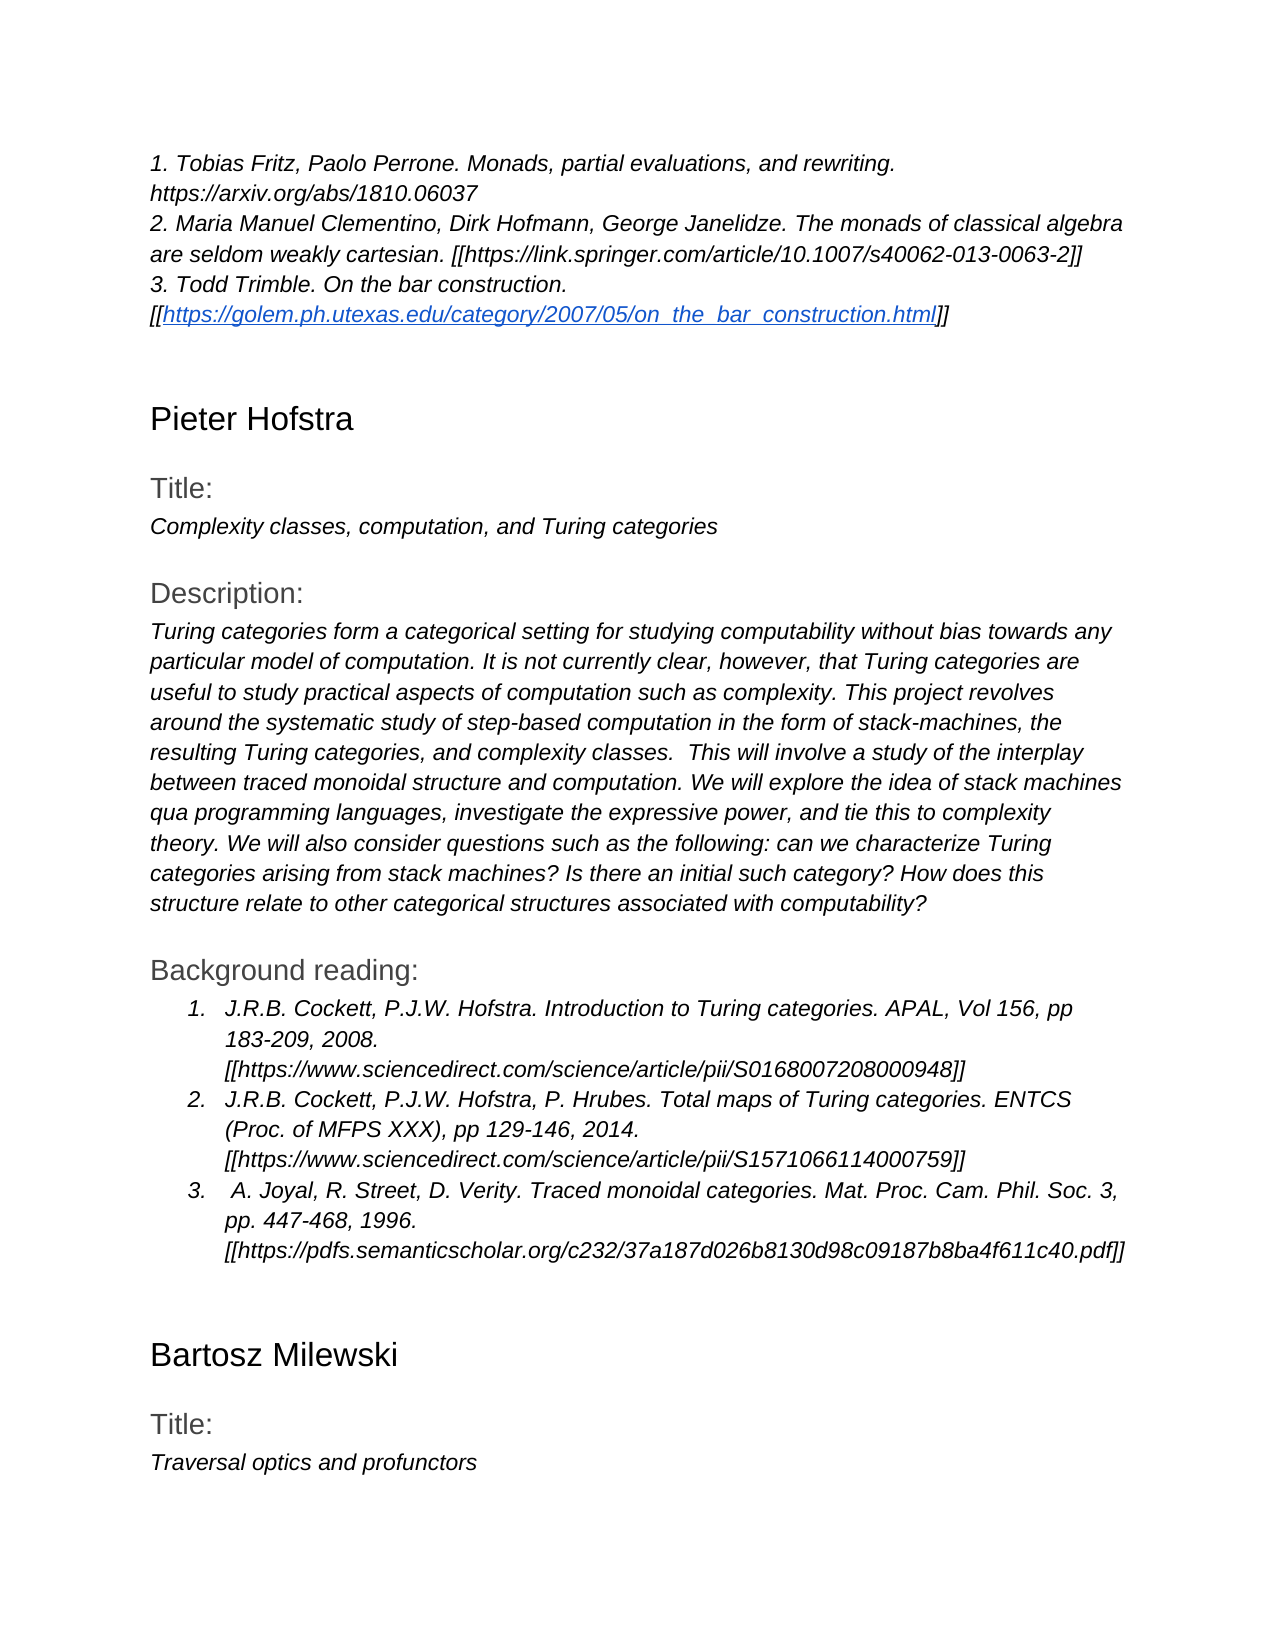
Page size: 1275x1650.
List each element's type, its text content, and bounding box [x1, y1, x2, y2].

subtitle Description: [150, 576, 1125, 610]
list J.R.B. Cockett, P.J.W. Hofstra. Introduction to Turing categories. APAL, Vol 156, pp 183-209, 2008. [[https://www.sciencedirect.com/science/article/pii/S0168007208000948]] [187, 995, 1125, 1082]
text 2. Maria Manuel Clementino, Dirk Hofmann, George Janelidze. The monads of classical algebra are seldom weakly cartesian. [[https://link.springer.com/article/10.1007/s40062-013-0063-2]] [150, 210, 1125, 267]
list J.R.B. Cockett, P.J.W. Hofstra, P. Hrubes. Total maps of Turing categories. ENTCS (Proc. of MFPS XXX), pp 129-146, 2014. [[https://www.sciencedirect.com/science/article/pii/S1571066114000759]] [187, 1086, 1125, 1173]
subtitle Title: [150, 1407, 1125, 1440]
subtitle Bartosz Milewski [150, 1335, 1125, 1373]
subtitle Title: [150, 471, 1125, 504]
text 1. Tobias Fritz, Paolo Perrone. Monads, partial evaluations, and rewriting. https://arxiv.org/abs/1810.06037 [150, 150, 1125, 207]
text Traversal optics and profunctors [150, 1448, 1125, 1475]
subtitle Background reading: [150, 953, 1125, 987]
text Complexity classes, computation, and Turing categories [150, 513, 1125, 539]
list A. Joyal, R. Street, D. Verity. Traced monoidal categories. Mat. Proc. Cam. Phil. Soc. 3, pp. 447-468, 1996. [[https://pdfs.semanticscholar.org/c232/37a187d026b8130d98c09187b8ba4f611c40.pdf]] [187, 1177, 1125, 1263]
subtitle Pieter Hofstra [150, 399, 1125, 437]
text Turing categories form a categorical setting for studying computability without bias towards any particular model of computation. It is not currently clear, however, that Turing categories are useful to study practical aspects of computation such as complexity. This project revolves around the systematic study of step-based computation in the form of stack-machines, the resulting Turing categories, and complexity classes. This will involve a study of the interplay between traced monoidal structure and computation. We will explore the idea of stack machines qua programming languages, investigate the expressive power, and tie this to complexity theory. We will also consider questions such as the following: can we characterize Turing categories arising from stack machines? Is there an initial such category? How does this structure relate to other categorical structures associated with computability? [150, 618, 1125, 916]
text 3. Todd Trimble. On the bar construction. [[https://golem.ph.utexas.edu/category/2007/05/on_the_bar_construction.html]] [150, 271, 1125, 327]
